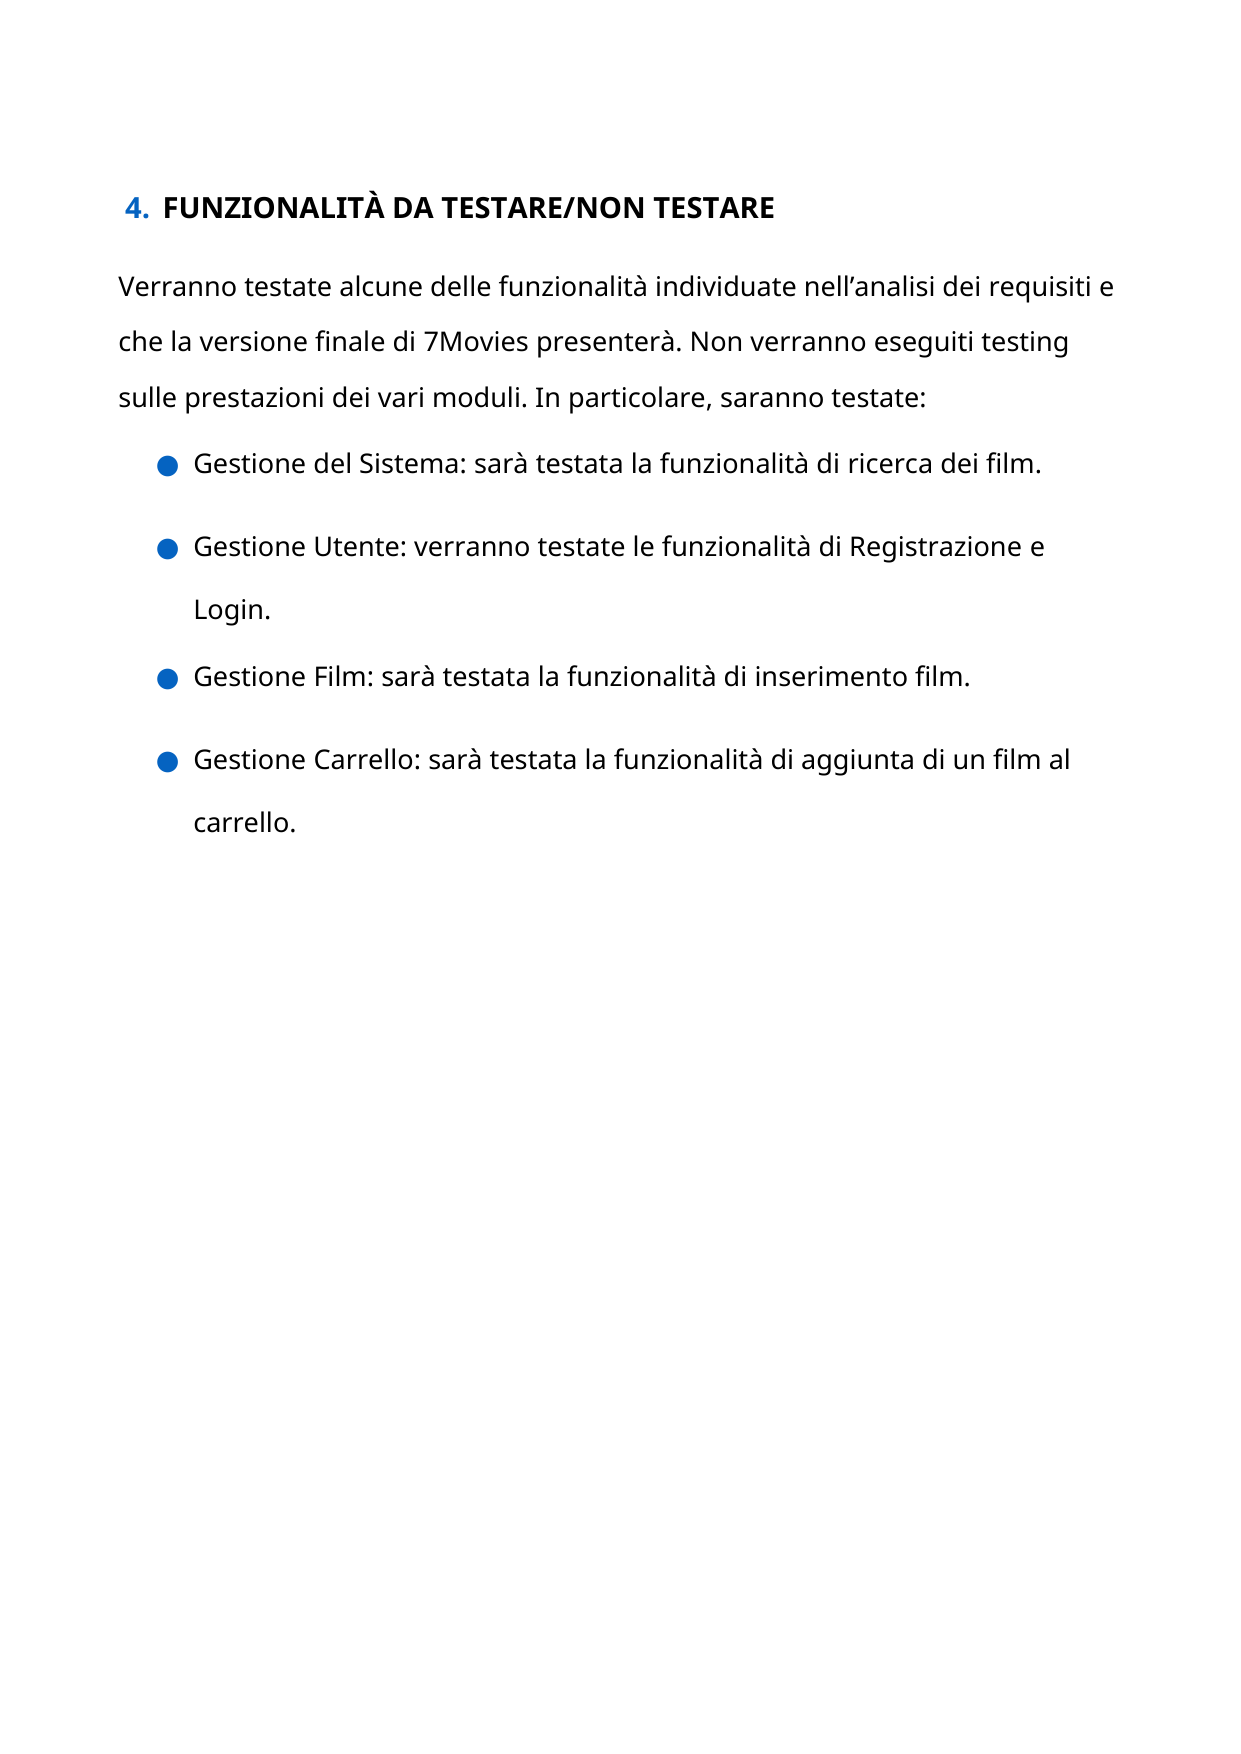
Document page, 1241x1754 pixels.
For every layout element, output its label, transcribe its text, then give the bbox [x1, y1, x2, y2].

list Gestione del Sistema: sarà testata la funzionalità di ricerca dei film. [156, 433, 1122, 489]
list Gestione Utente: verranno testate le funzionalità di Registrazione e Login. [156, 517, 1122, 627]
list FUNZIONALITÀ DA TESTARE/NON TESTARE [125, 187, 1122, 227]
list Gestione Film: sarà testata la funzionalità di inserimento film. [156, 646, 1122, 701]
list Gestione Carrello: sarà testata la funzionalità di aggiunta di un film al carrello. [156, 729, 1122, 840]
text Verranno testate alcune delle funzionalità individuate nell’analisi dei requisiti e che la versione finale di 7Movies presenterà. Non verranno eseguiti testing sulle prestazioni dei vari moduli. In particolare, saranno testate: [118, 267, 1122, 415]
